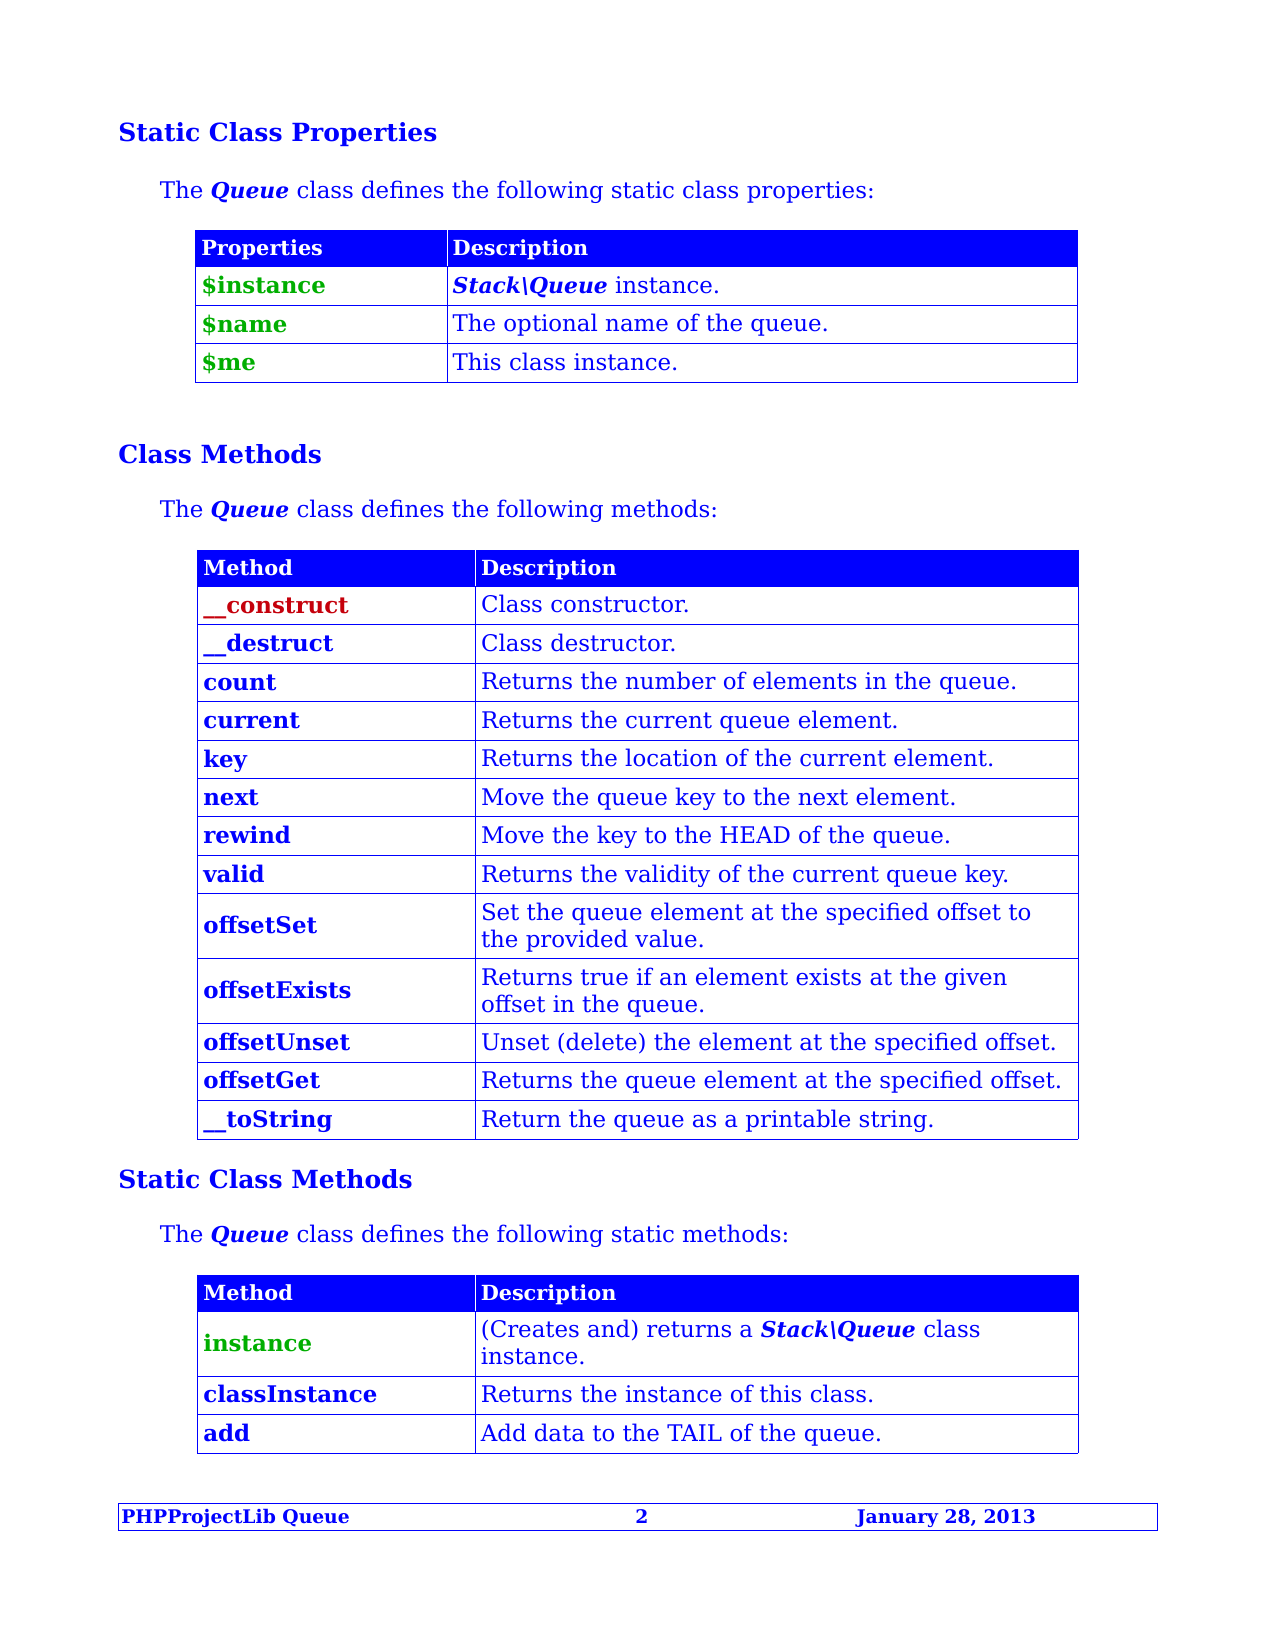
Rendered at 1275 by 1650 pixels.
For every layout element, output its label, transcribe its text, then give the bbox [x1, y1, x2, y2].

text The Queue class defines the following methods: [159, 496, 1157, 523]
table_header Description [448, 231, 1077, 266]
table_cell The optional name of the queue. [448, 306, 1077, 343]
text The Queue class defines the following static class properties: [159, 177, 1157, 203]
table_cell (Creates and) returns a Stack\Queue class instance. [476, 1312, 1078, 1376]
table_cell classInstance [198, 1377, 475, 1414]
table_cell Returns the instance of this class. [476, 1377, 1078, 1414]
table_cell $name [196, 306, 447, 343]
table_cell Stack\Queue instance. [448, 267, 1077, 305]
table_header Method [198, 551, 475, 586]
table_cell Returns the number of elements in the queue. [476, 664, 1078, 701]
table_cell next [198, 779, 475, 816]
table_cell Class constructor. [476, 587, 1078, 624]
table_cell instance [198, 1312, 475, 1376]
text The Queue class defines the following static methods: [159, 1221, 1157, 1248]
table_header Description [476, 551, 1078, 586]
table_cell offsetSet [198, 894, 475, 958]
table_cell __toString [198, 1101, 475, 1138]
table_cell Move the key to the HEAD of the queue. [476, 817, 1078, 855]
table_header Properties [196, 231, 447, 266]
table_cell offsetUnset [198, 1024, 475, 1062]
table_cell Unset (delete) the element at the specified offset. [476, 1024, 1078, 1062]
title Static Class Properties [118, 118, 1157, 147]
table_cell Returns the location of the current element. [476, 741, 1078, 778]
title Static Class Methods [118, 1165, 1157, 1194]
table_cell offsetGet [198, 1063, 475, 1100]
title Class Methods [118, 440, 1157, 470]
table_cell Class destructor. [476, 625, 1078, 663]
table_cell valid [198, 856, 475, 893]
table_cell count [198, 664, 475, 701]
table_cell $me [196, 344, 447, 382]
table_cell offsetExists [198, 959, 475, 1023]
table_cell Returns the validity of the current queue key. [476, 856, 1078, 893]
table_cell __destruct [198, 625, 475, 663]
table_cell add [198, 1415, 475, 1452]
table_cell Set the queue element at the specified offset to the provided value. [476, 894, 1078, 958]
table_cell Returns the queue element at the specified offset. [476, 1063, 1078, 1100]
table_header Description [476, 1276, 1078, 1311]
table_cell rewind [198, 817, 475, 855]
table_cell __construct [198, 587, 475, 624]
table_cell Returns the current queue element. [476, 702, 1078, 739]
table_cell $instance [196, 267, 447, 305]
table_cell key [198, 741, 475, 778]
table_cell This class instance. [448, 344, 1077, 382]
table_header Method [198, 1276, 475, 1311]
table_cell Move the queue key to the next element. [476, 779, 1078, 816]
table_cell Returns true if an element exists at the given offset in the queue. [476, 959, 1078, 1023]
table_cell Return the queue as a printable string. [476, 1101, 1078, 1138]
table_cell current [198, 702, 475, 739]
table_cell Add data to the TAIL of the queue. [476, 1415, 1078, 1452]
